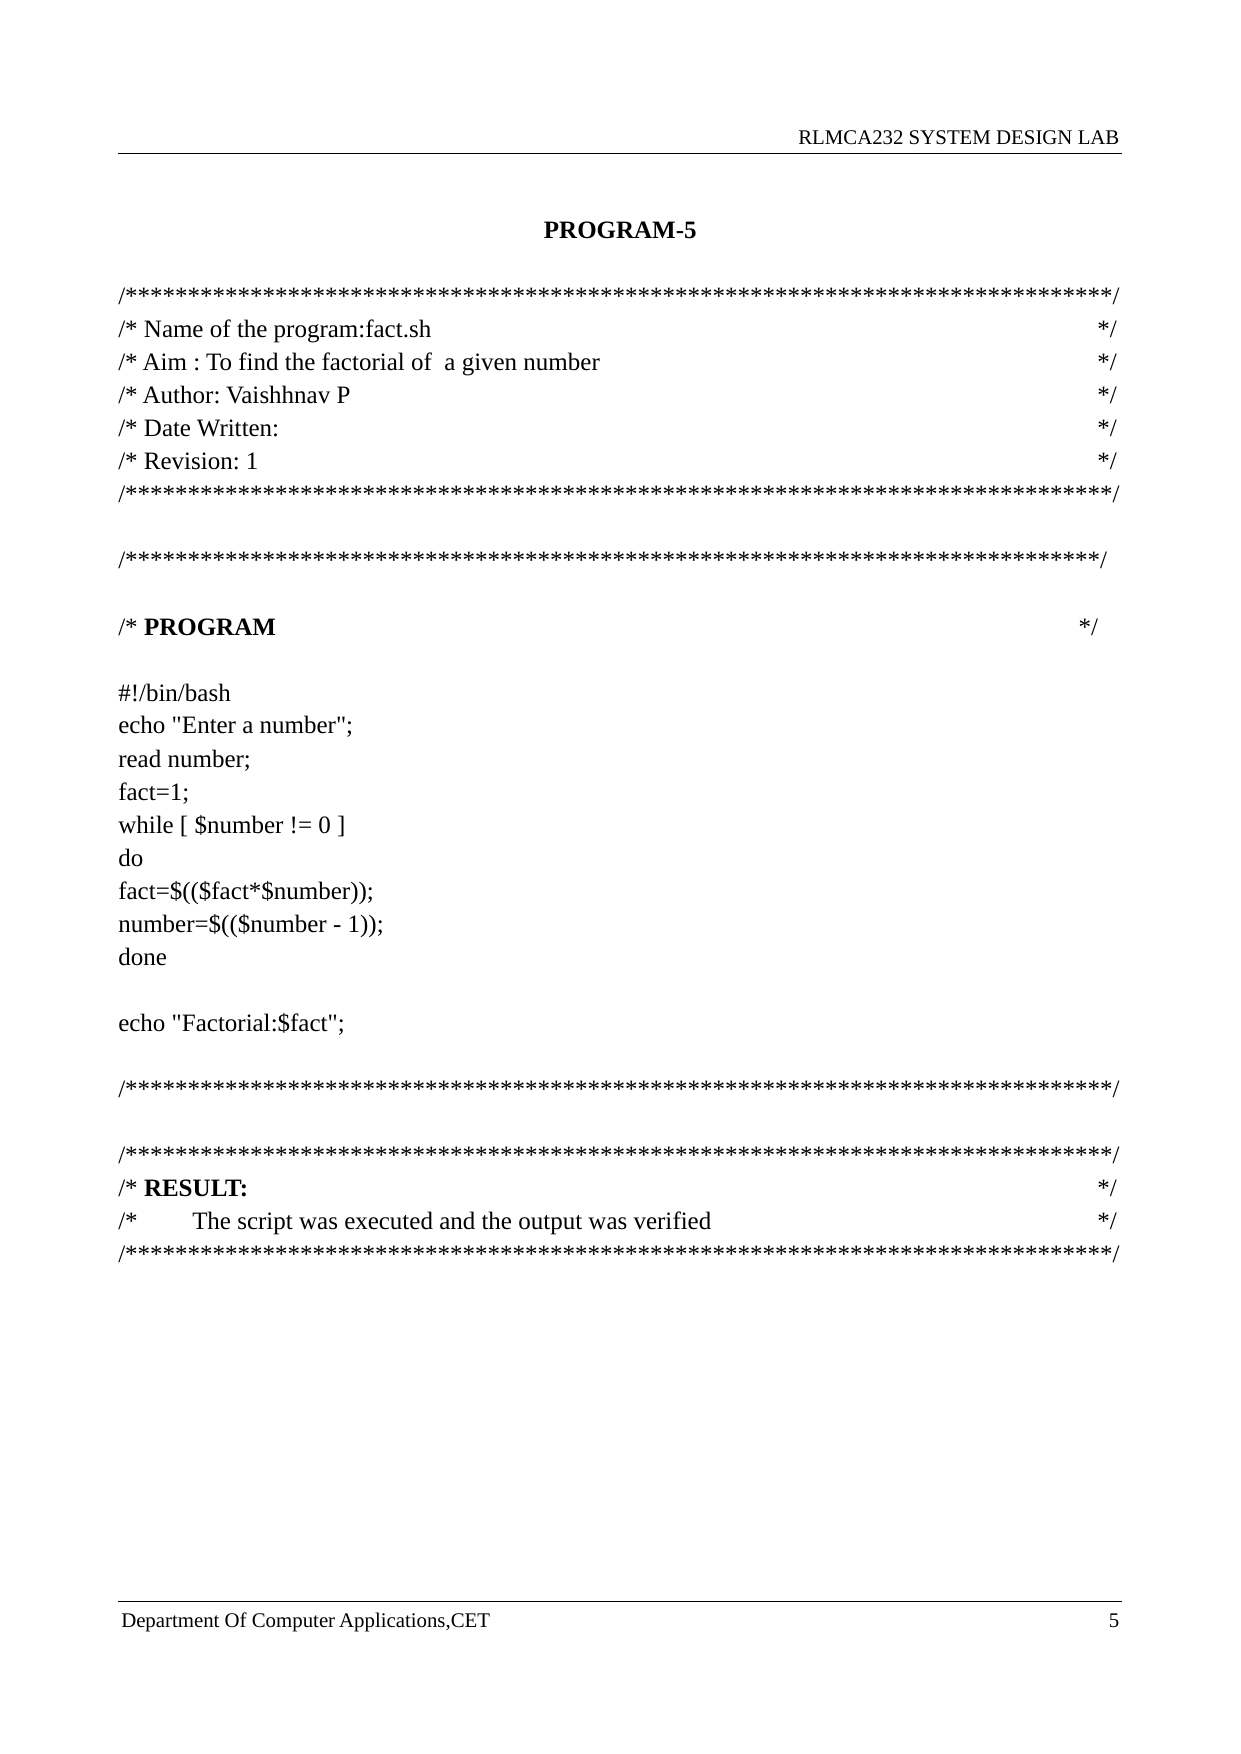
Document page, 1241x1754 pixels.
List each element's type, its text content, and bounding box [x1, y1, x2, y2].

text /* Author: Vaishhnav P */ [118, 380, 1122, 409]
text /*******************************************************************************/ [118, 281, 1122, 310]
text done [118, 942, 1122, 971]
text #!/bin/bash [118, 678, 1122, 706]
text PROGRAM-5 [118, 215, 1122, 244]
text do [118, 843, 1122, 871]
text /* RESULT: */ [118, 1173, 1122, 1202]
text /* Aim : To find the factorial of a given number */ [118, 347, 1122, 376]
text /* The script was executed and the output was verified */ [118, 1206, 1122, 1235]
text /*******************************************************************************/ [118, 1239, 1122, 1268]
text number=$(($number - 1)); [118, 909, 1122, 937]
text /*******************************************************************************/ [118, 1140, 1122, 1169]
text echo "Enter a number"; [118, 711, 1122, 739]
text /* PROGRAM */ [118, 612, 1122, 640]
text /* Revision: 1 */ [118, 446, 1122, 475]
text /*******************************************************************************/ [118, 1074, 1122, 1103]
text /*******************************************************************************/ [118, 479, 1122, 508]
text read number; [118, 744, 1122, 772]
text while [ $number != 0 ] [118, 810, 1122, 838]
text /* Date Written: */ [118, 413, 1122, 442]
text fact=$(($fact*$number)); [118, 876, 1122, 904]
text /******************************************************************************/ [118, 546, 1122, 574]
text /* Name of the program:fact.sh */ [118, 314, 1122, 343]
text echo "Factorial:$fact"; [118, 1008, 1122, 1037]
text fact=1; [118, 777, 1122, 805]
